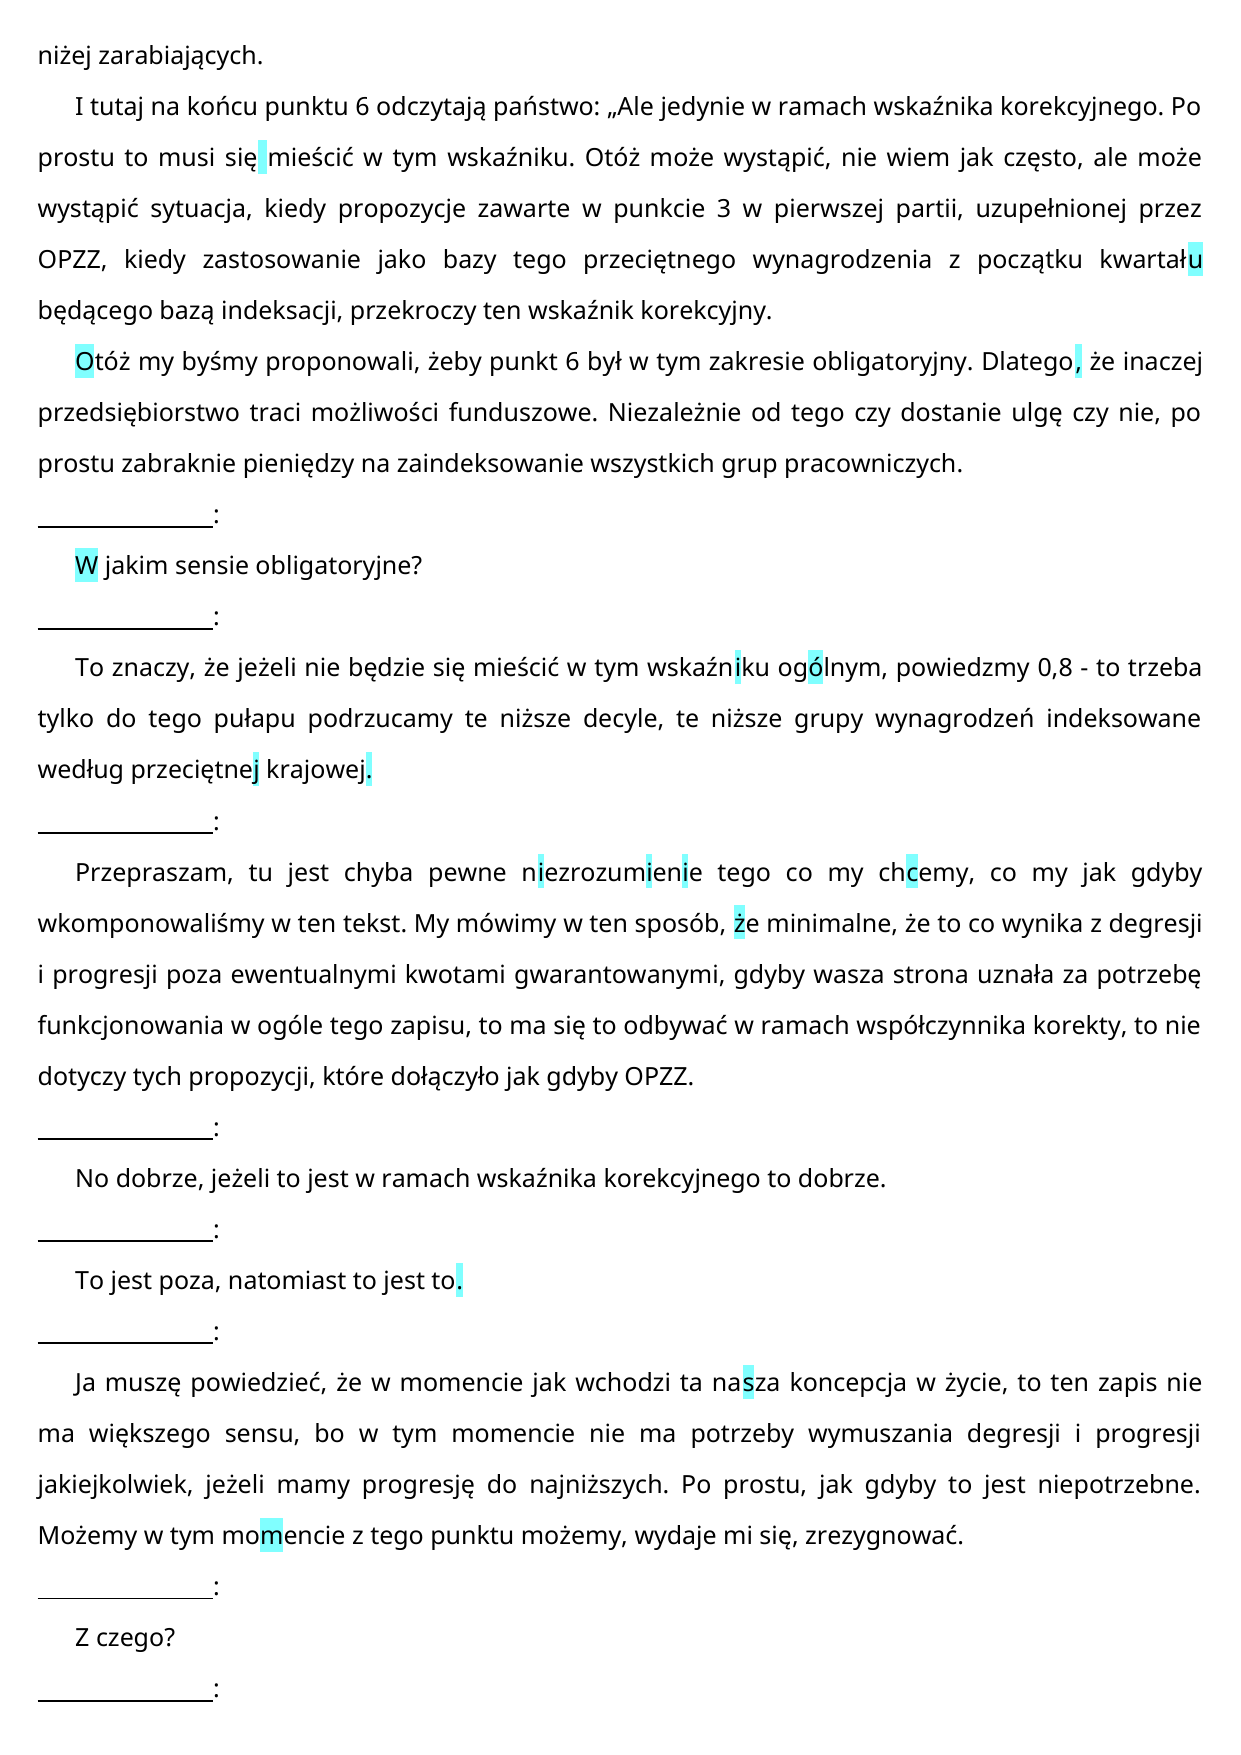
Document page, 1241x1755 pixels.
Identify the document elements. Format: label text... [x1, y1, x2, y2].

text : [37, 1109, 1203, 1143]
text : [37, 1671, 1203, 1705]
text Z czego? [37, 1620, 1203, 1654]
text To jest poza, natomiast to jest to. [37, 1262, 1203, 1297]
text niżej zarabiających. [37, 37, 1203, 72]
text Przepraszam, tu jest chyba pewne niezrozumienie tego co my chcemy, co my jak gdyby wkomponowaliśmy w ten tekst. My mówimy w ten sposób, że minimalne, że to co wynika z degresji i progresji poza ewentualnymi kwotami gwarantowanymi, gdyby wasza strona uznała za potrzebę funkcjonowania w ogóle tego zapisu, to ma się to odbywać w ramach współczynnika korekty, to nie dotyczy tych propozycji, które dołączyło jak gdyby OPZZ. [37, 854, 1203, 1092]
text : [37, 497, 1203, 531]
text : [37, 803, 1203, 837]
text W jakim sensie obligatoryjne? [37, 548, 1203, 582]
text : [37, 1313, 1203, 1348]
text Otóż my byśmy proponowali, żeby punkt 6 był w tym zakresie obligatoryjny. Dlatego, że inaczej przedsiębiorstwo traci możliwości funduszowe. Niezależnie od tego czy dostanie ulgę czy nie, po prostu zabraknie pieniędzy na zaindeksowanie wszystkich grup pracowniczych. [37, 344, 1203, 480]
text No dobrze, jeżeli to jest w ramach wskaźnika korekcyjnego to dobrze. [37, 1160, 1203, 1194]
text I tutaj na końcu punktu 6 odczytają państwo: „Ale jedynie w ramach wskaźnika korekcyjnego. Po prostu to musi się mieścić w tym wskaźniku. Otóż może wystąpić, nie wiem jak często, ale może wystąpić sytuacja, kiedy propozycje zawarte w punkcie 3 w pierwszej partii, uzupełnionej przez OPZZ, kiedy zastosowanie jako bazy tego przeciętnego wynagrodzenia z początku kwartału będącego bazą indeksacji, przekroczy ten wskaźnik korekcyjny. [37, 88, 1203, 327]
text Ja muszę powiedzieć, że w momencie jak wchodzi ta nasza koncepcja w życie, to ten zapis nie ma większego sensu, bo w tym momencie nie ma potrzeby wymuszania degresji i progresji jakiejkolwiek, jeżeli mamy progresję do najniższych. Po prostu, jak gdyby to jest niepotrzebne. Możemy w tym momencie z tego punktu możemy, wydaje mi się, zrezygnować. [37, 1364, 1203, 1552]
text To znaczy, że jeżeli nie będzie się mieścić w tym wskaźniku ogólnym, powiedzmy 0,8 - to trzeba tylko do tego pułapu podrzucamy te niższe decyle, te niższe grupy wynagrodzeń indeksowane według przeciętnej krajowej. [37, 650, 1203, 786]
text : [37, 599, 1203, 633]
text : [37, 1211, 1203, 1246]
text : [37, 1569, 1203, 1603]
